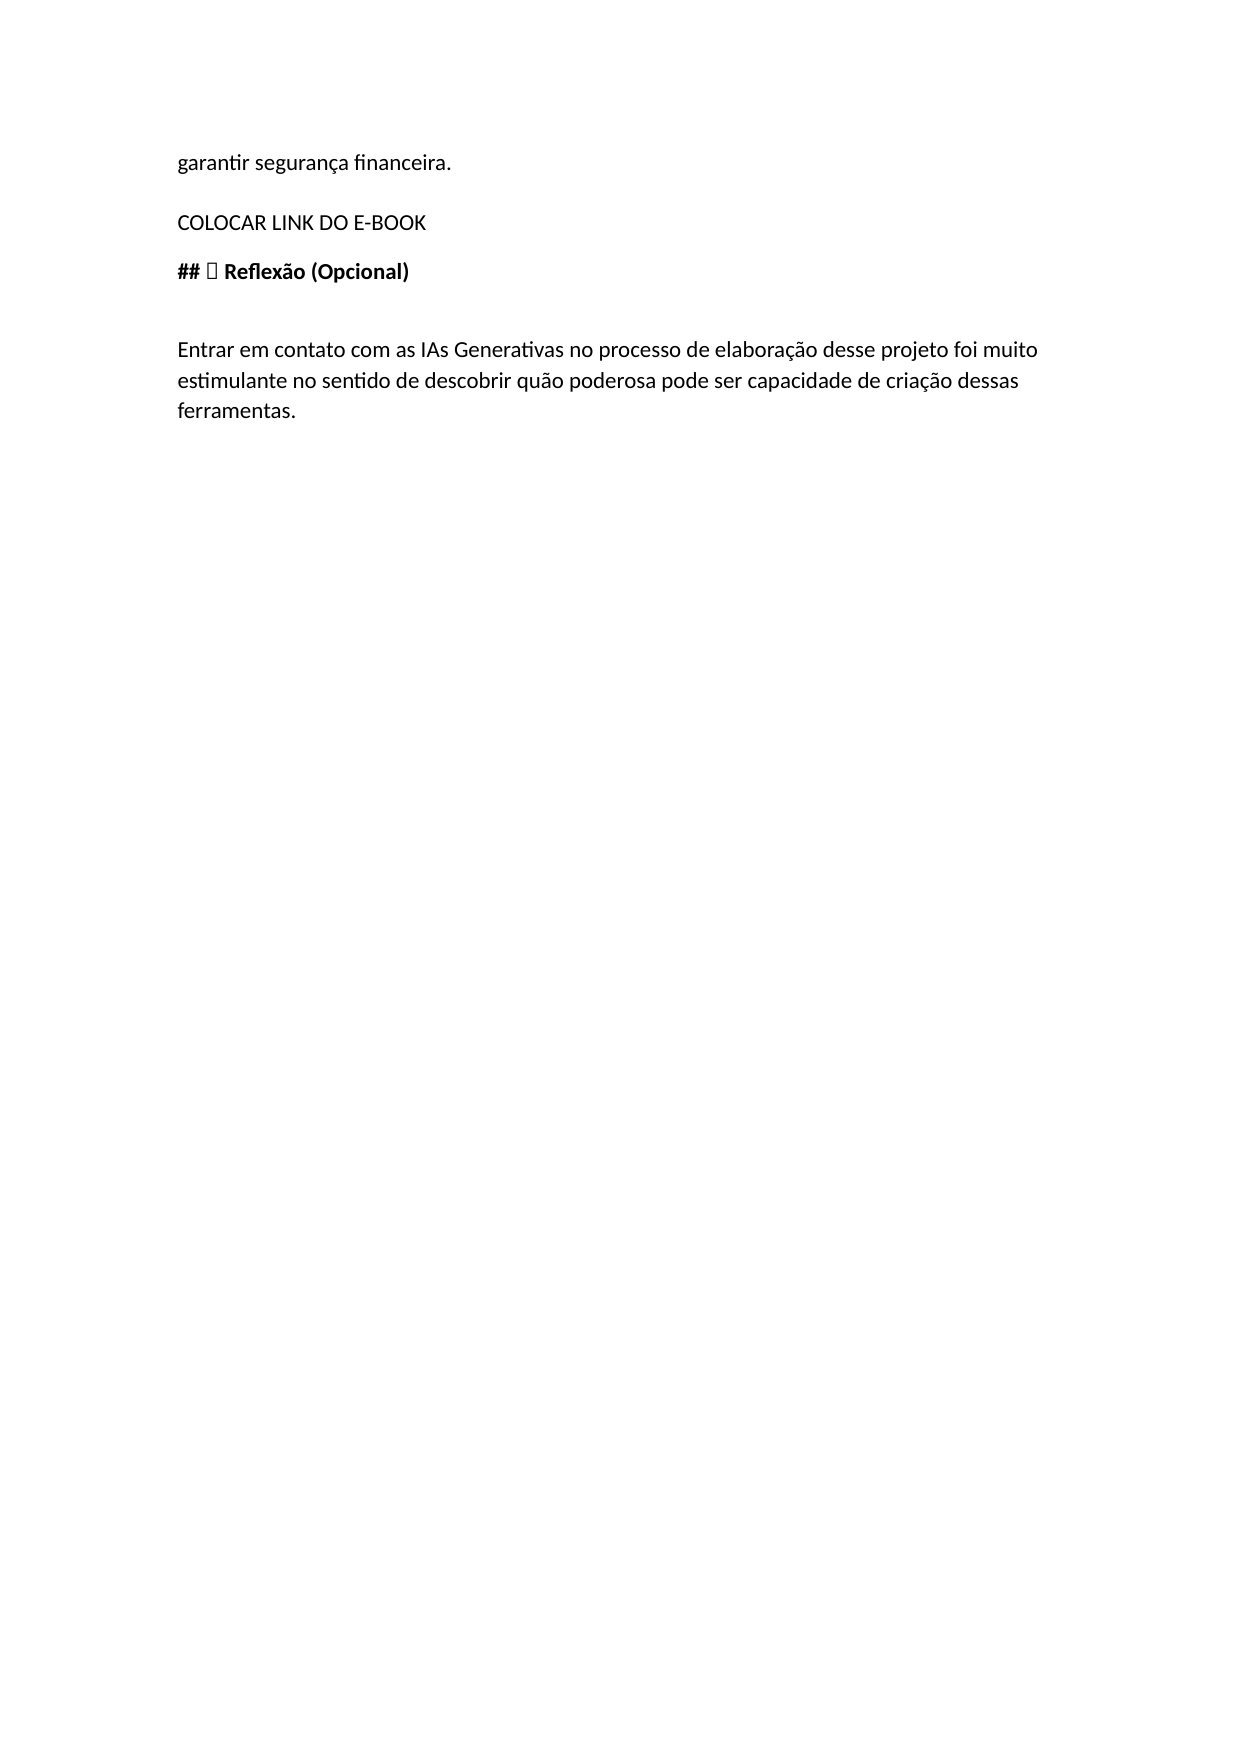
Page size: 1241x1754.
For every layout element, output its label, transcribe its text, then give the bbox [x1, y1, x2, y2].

text garantir segurança financeira. COLOCAR LINK DO E-BOOK [177, 148, 1063, 236]
text Entrar em contato com as IAs Generativas no processo de elaboração desse projeto foi muito estimulante no sentido de descobrir quão poderosa pode ser capacidade de criação dessas ferramentas. [177, 305, 1063, 514]
text ## 💭 Reflexão (Opcional) [177, 255, 1063, 286]
